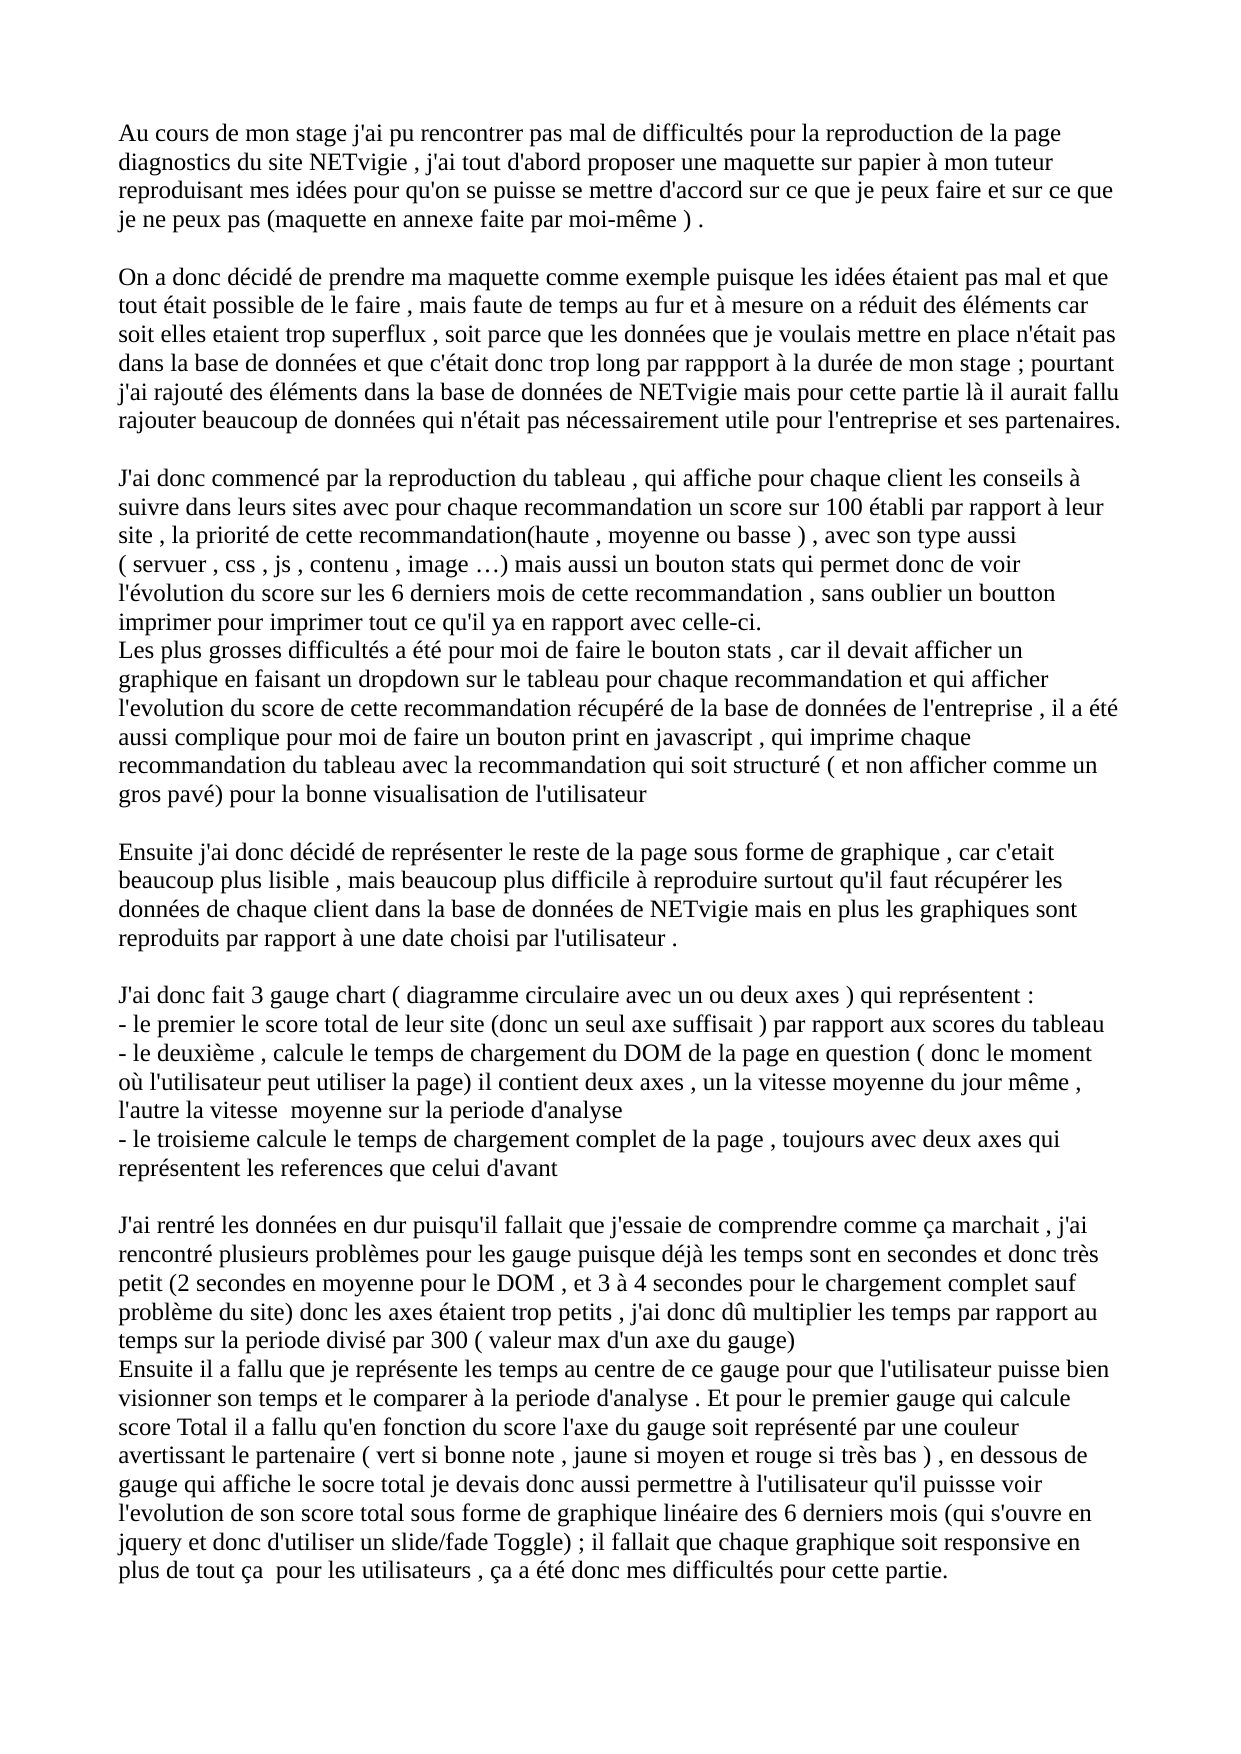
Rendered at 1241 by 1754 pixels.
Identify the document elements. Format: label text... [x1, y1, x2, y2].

text - le premier le score total de leur site (donc un seul axe suffisait ) par rapport aux scores du tableau [118, 1009, 1122, 1038]
text J'ai donc fait 3 gauge chart ( diagramme circulaire avec un ou deux axes ) qui représentent : [118, 981, 1122, 1009]
text - le deuxième , calcule le temps de chargement du DOM de la page en question ( donc le moment où l'utilisateur peut utiliser la page) il contient deux axes , un la vitesse moyenne du jour même , l'autre la vitesse moyenne sur la periode d'analyse [118, 1038, 1122, 1124]
text J'ai rentré les données en dur puisqu'il fallait que j'essaie de comprendre comme ça marchait , j'ai rencontré plusieurs problèmes pour les gauge puisque déjà les temps sont en secondes et donc très petit (2 secondes en moyenne pour le DOM , et 3 à 4 secondes pour le chargement complet sauf problème du site) donc les axes étaient trop petits , j'ai donc dû multiplier les temps par rapport au temps sur la periode divisé par 300 ( valeur max d'un axe du gauge) [118, 1211, 1122, 1354]
text Au cours de mon stage j'ai pu rencontrer pas mal de difficultés pour la reproduction de la page diagnostics du site NETvigie , j'ai tout d'abord proposer une maquette sur papier à mon tuteur reproduisant mes idées pour qu'on se puisse se mettre d'accord sur ce que je peux faire et sur ce que je ne peux pas (maquette en annexe faite par moi-même ) . [118, 118, 1122, 233]
text On a donc décidé de prendre ma maquette comme exemple puisque les idées étaient pas mal et que tout était possible de le faire , mais faute de temps au fur et à mesure on a réduit des éléments car soit elles etaient trop superflux , soit parce que les données que je voulais mettre en place n'était pas dans la base de données et que c'était donc trop long par rappport à la durée de mon stage ; pourtant j'ai rajouté des éléments dans la base de données de NETvigie mais pour cette partie là il aurait fallu rajouter beaucoup de données qui n'était pas nécessairement utile pour l'entreprise et ses partenaires. [118, 262, 1122, 434]
text J'ai donc commencé par la reproduction du tableau , qui affiche pour chaque client les conseils à suivre dans leurs sites avec pour chaque recommandation un score sur 100 établi par rapport à leur site , la priorité de cette recommandation(haute , moyenne ou basse ) , avec son type aussi ( servuer , css , js , contenu , image …) mais aussi un bouton stats qui permet donc de voir l'évolution du score sur les 6 derniers mois de cette recommandation , sans oublier un boutton imprimer pour imprimer tout ce qu'il ya en rapport avec celle-ci. [118, 463, 1122, 636]
text - le troisieme calcule le temps de chargement complet de la page , toujours avec deux axes qui représentent les references que celui d'avant [118, 1124, 1122, 1182]
text Les plus grosses difficultés a été pour moi de faire le bouton stats , car il devait afficher un graphique en faisant un dropdown sur le tableau pour chaque recommandation et qui afficher l'evolution du score de cette recommandation récupéré de la base de données de l'entreprise , il a été aussi complique pour moi de faire un bouton print en javascript , qui imprime chaque recommandation du tableau avec la recommandation qui soit structuré ( et non afficher comme un gros pavé) pour la bonne visualisation de l'utilisateur [118, 636, 1122, 808]
text Ensuite j'ai donc décidé de représenter le reste de la page sous forme de graphique , car c'etait beaucoup plus lisible , mais beaucoup plus difficile à reproduire surtout qu'il faut récupérer les données de chaque client dans la base de données de NETvigie mais en plus les graphiques sont reproduits par rapport à une date choisi par l'utilisateur . [118, 837, 1122, 952]
text Ensuite il a fallu que je représente les temps au centre de ce gauge pour que l'utilisateur puisse bien visionner son temps et le comparer à la periode d'analyse . Et pour le premier gauge qui calcule score Total il a fallu qu'en fonction du score l'axe du gauge soit représenté par une couleur avertissant le partenaire ( vert si bonne note , jaune si moyen et rouge si très bas ) , en dessous de gauge qui affiche le socre total je devais donc aussi permettre à l'utilisateur qu'il puissse voir l'evolution de son score total sous forme de graphique linéaire des 6 derniers mois (qui s'ouvre en jquery et donc d'utiliser un slide/fade Toggle) ; il fallait que chaque graphique soit responsive en plus de tout ça pour les utilisateurs , ça a été donc mes difficultés pour cette partie. [118, 1354, 1122, 1584]
